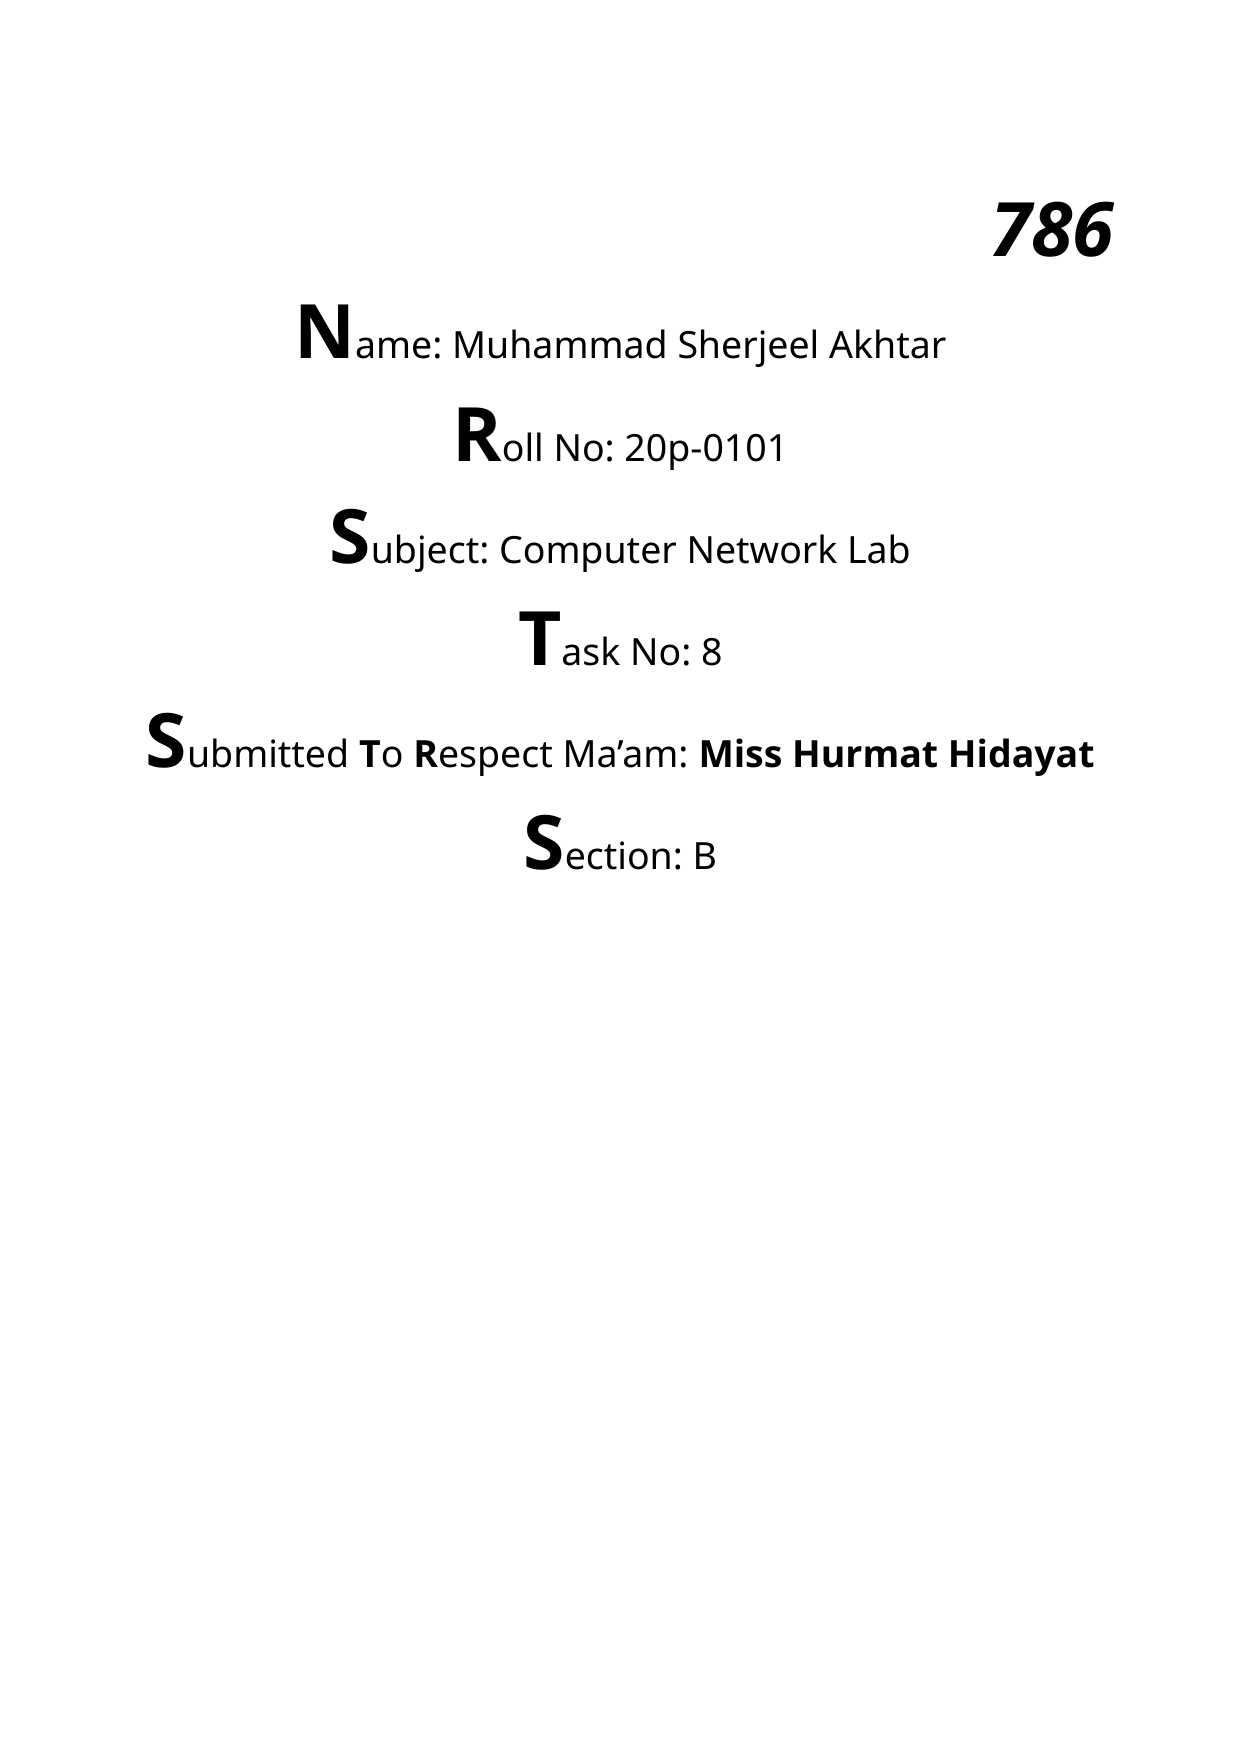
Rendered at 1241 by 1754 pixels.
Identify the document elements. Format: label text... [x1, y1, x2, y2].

text Name: Muhammad Sherjeel Akhtar [118, 278, 1122, 381]
text Roll No: 20p-0101 [118, 381, 1122, 483]
text Subject: Computer Network Lab [118, 483, 1122, 585]
text Task No: 8 [118, 585, 1122, 687]
text 786 [118, 176, 1122, 278]
text Submitted To Respect Ma’am: Miss Hurmat Hidayat Section: B [118, 687, 1122, 892]
